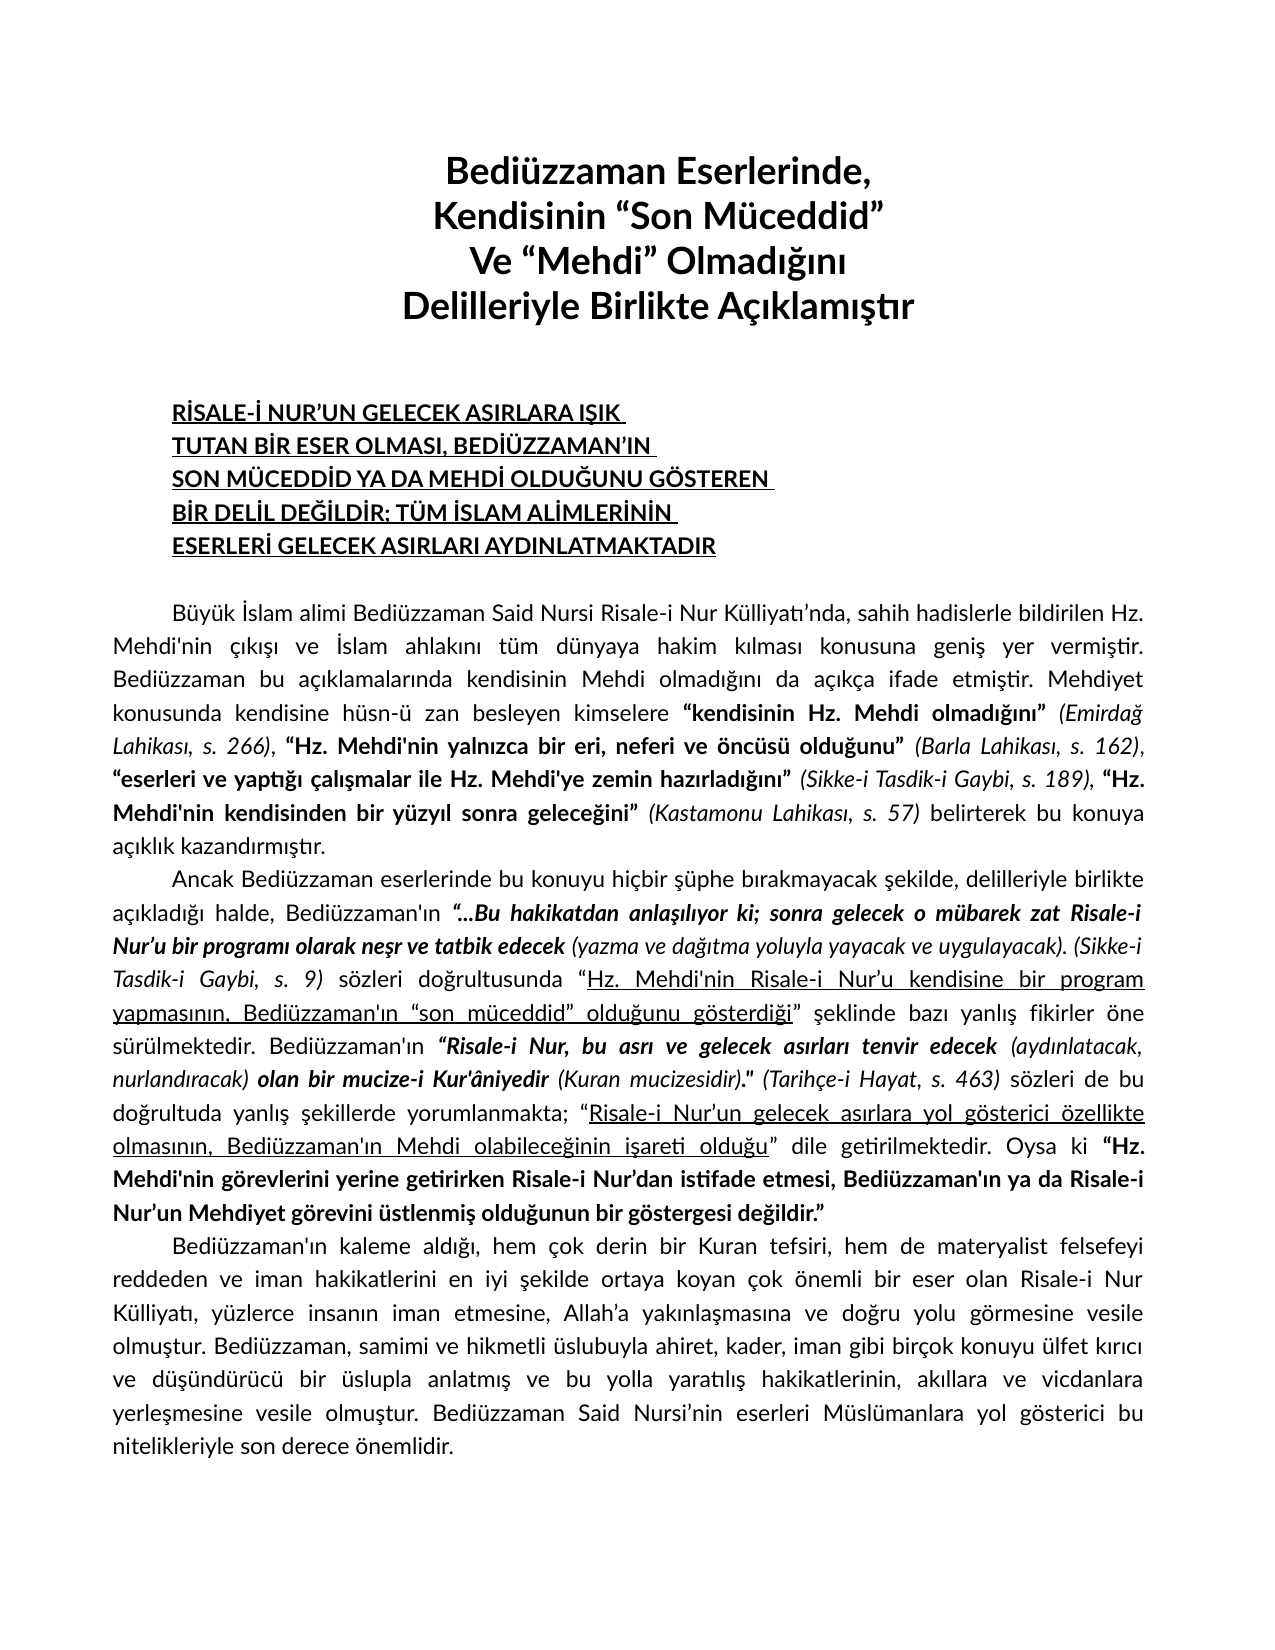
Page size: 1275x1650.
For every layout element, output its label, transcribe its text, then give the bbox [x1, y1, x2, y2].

text Kendisinin “Son Müceddid” [112, 193, 1145, 238]
text Delilleriyle Birlikte Açıklamıştır [112, 283, 1145, 328]
text ESERLERİ GELECEK ASIRLARI AYDINLATMAKTADIR [112, 528, 1145, 561]
text RİSALE-İ NUR’UN GELECEK ASIRLARA IŞIK [112, 394, 1145, 428]
text Bediüzzaman Eserlerinde, [112, 148, 1145, 193]
text Ve “Mehdi” Olmadığını [112, 238, 1145, 283]
text TUTAN BİR ESER OLMASI, BEDİÜZZAMAN’IN [112, 428, 1145, 461]
text Ancak Bediüzzaman eserlerinde bu konuyu hiçbir şüphe bırakmayacak şekilde, delilleriyle birlikte açıkladığı halde, Bediüzzaman'ın “...Bu hakikatdan anlaşılıyor ki; sonra gelecek o mübarek zat Risale-i Nur’u bir programı olarak neşr ve tatbik edecek (yazma ve dağıtma yoluyla yayacak ve uygulayacak). (Sikke-i Tasdik-i Gaybi, s. 9) sözleri doğrultusunda “Hz. Mehdi'nin Risale-i Nur’u kendisine bir program yapmasının, Bediüzzaman'ın “son müceddid” olduğunu gösterdiği” şeklinde bazı yanlış fikirler öne sürülmektedir. Bediüzzaman'ın “Risale-i Nur, bu asrı ve gelecek asırları tenvir edecek (aydınlatacak, nurlandıracak) olan bir mucize-i Kur'âniyedir (Kuran mucizesidir)." (Tarihçe-i Hayat, s. 463) sözleri de bu doğrultuda yanlış şekillerde yorumlanmakta; “Risale-i Nur’un gelecek asırlara yol gösterici özellikte olmasının, Bediüzzaman'ın Mehdi olabileceğinin işareti olduğu” dile getirilmektedir. Oysa ki “Hz. Mehdi'nin görevlerini yerine getirirken Risale-i Nur’dan istifade etmesi, Bediüzzaman'ın ya da Risale-i Nur’un Mehdiyet görevini üstlenmiş olduğunun bir göstergesi değildir.” [112, 861, 1145, 1228]
text BİR DELİL DEĞİLDİR; TÜM İSLAM ALİMLERİNİN [112, 494, 1145, 528]
text Bediüzzaman'ın kaleme aldığı, hem çok derin bir Kuran tefsiri, hem de materyalist felsefeyi reddeden ve iman hakikatlerini en iyi şekilde ortaya koyan çok önemli bir eser olan Risale-i Nur Külliyatı, yüzlerce insanın iman etmesine, Allah’a yakınlaşmasına ve doğru yolu görmesine vesile olmuştur. Bediüzzaman, samimi ve hikmetli üslubuyla ahiret, kader, iman gibi birçok konuyu ülfet kırıcı ve düşündürücü bir üslupla anlatmış ve bu yolla yaratılış hakikatlerinin, akıllara ve vicdanlara yerleşmesine vesile olmuştur. Bediüzzaman Said Nursi’nin eserleri Müslümanlara yol gösterici bu nitelikleriyle son derece önemlidir. [112, 1228, 1145, 1461]
text SON MÜCEDDİD YA DA MEHDİ OLDUĞUNU GÖSTEREN [112, 461, 1145, 494]
text Büyük İslam alimi Bediüzzaman Said Nursi Risale-i Nur Külliyatı’nda, sahih hadislerle bildirilen Hz. Mehdi'nin çıkışı ve İslam ahlakını tüm dünyaya hakim kılması konusuna geniş yer vermiştir. Bediüzzaman bu açıklamalarında kendisinin Mehdi olmadığını da açıkça ifade etmiştir. Mehdiyet konusunda kendisine hüsn-ü zan besleyen kimselere “kendisinin Hz. Mehdi olmadığını” (Emirdağ Lahikası, s. 266), “Hz. Mehdi'nin yalnızca bir eri, neferi ve öncüsü olduğunu” (Barla Lahikası, s. 162), “eserleri ve yaptığı çalışmalar ile Hz. Mehdi'ye zemin hazırladığını” (Sikke-i Tasdik-i Gaybi, s. 189), “Hz. Mehdi'nin kendisinden bir yüzyıl sonra geleceğini” (Kastamonu Lahikası, s. 57) belirterek bu konuya açıklık kazandırmıştır. [112, 594, 1145, 861]
